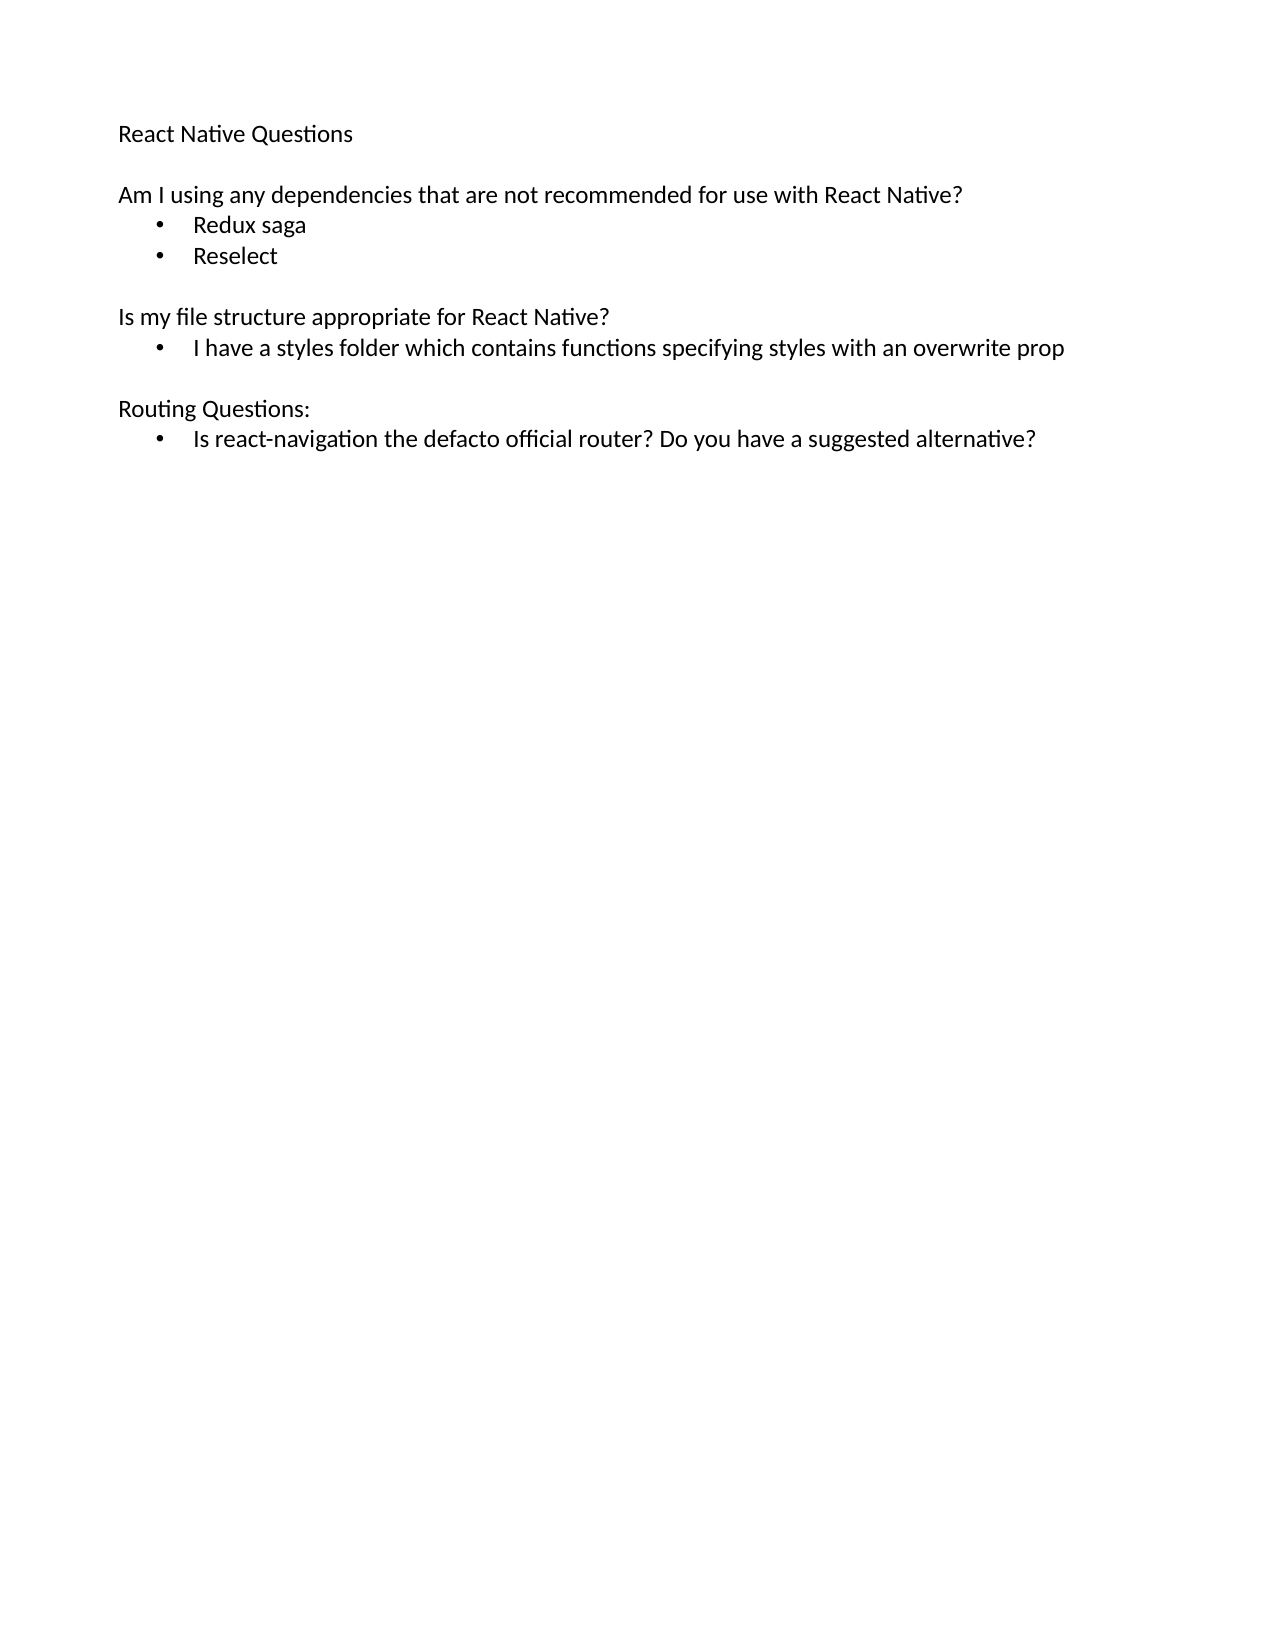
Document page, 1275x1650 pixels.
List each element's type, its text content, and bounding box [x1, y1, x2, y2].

text React Native Questions [118, 118, 1157, 149]
list Reselect [156, 240, 1157, 271]
list I have a styles folder which contains functions specifying styles with an overwrite prop [156, 332, 1157, 362]
text Is my file structure appropriate for React Native? [118, 301, 1157, 332]
text Routing Questions: [118, 393, 1157, 423]
list Is react-navigation the defacto official router? Do you have a suggested alternative? [156, 423, 1157, 454]
text Am I using any dependencies that are not recommended for use with React Native? [118, 179, 1157, 210]
list Redux saga [156, 210, 1157, 240]
